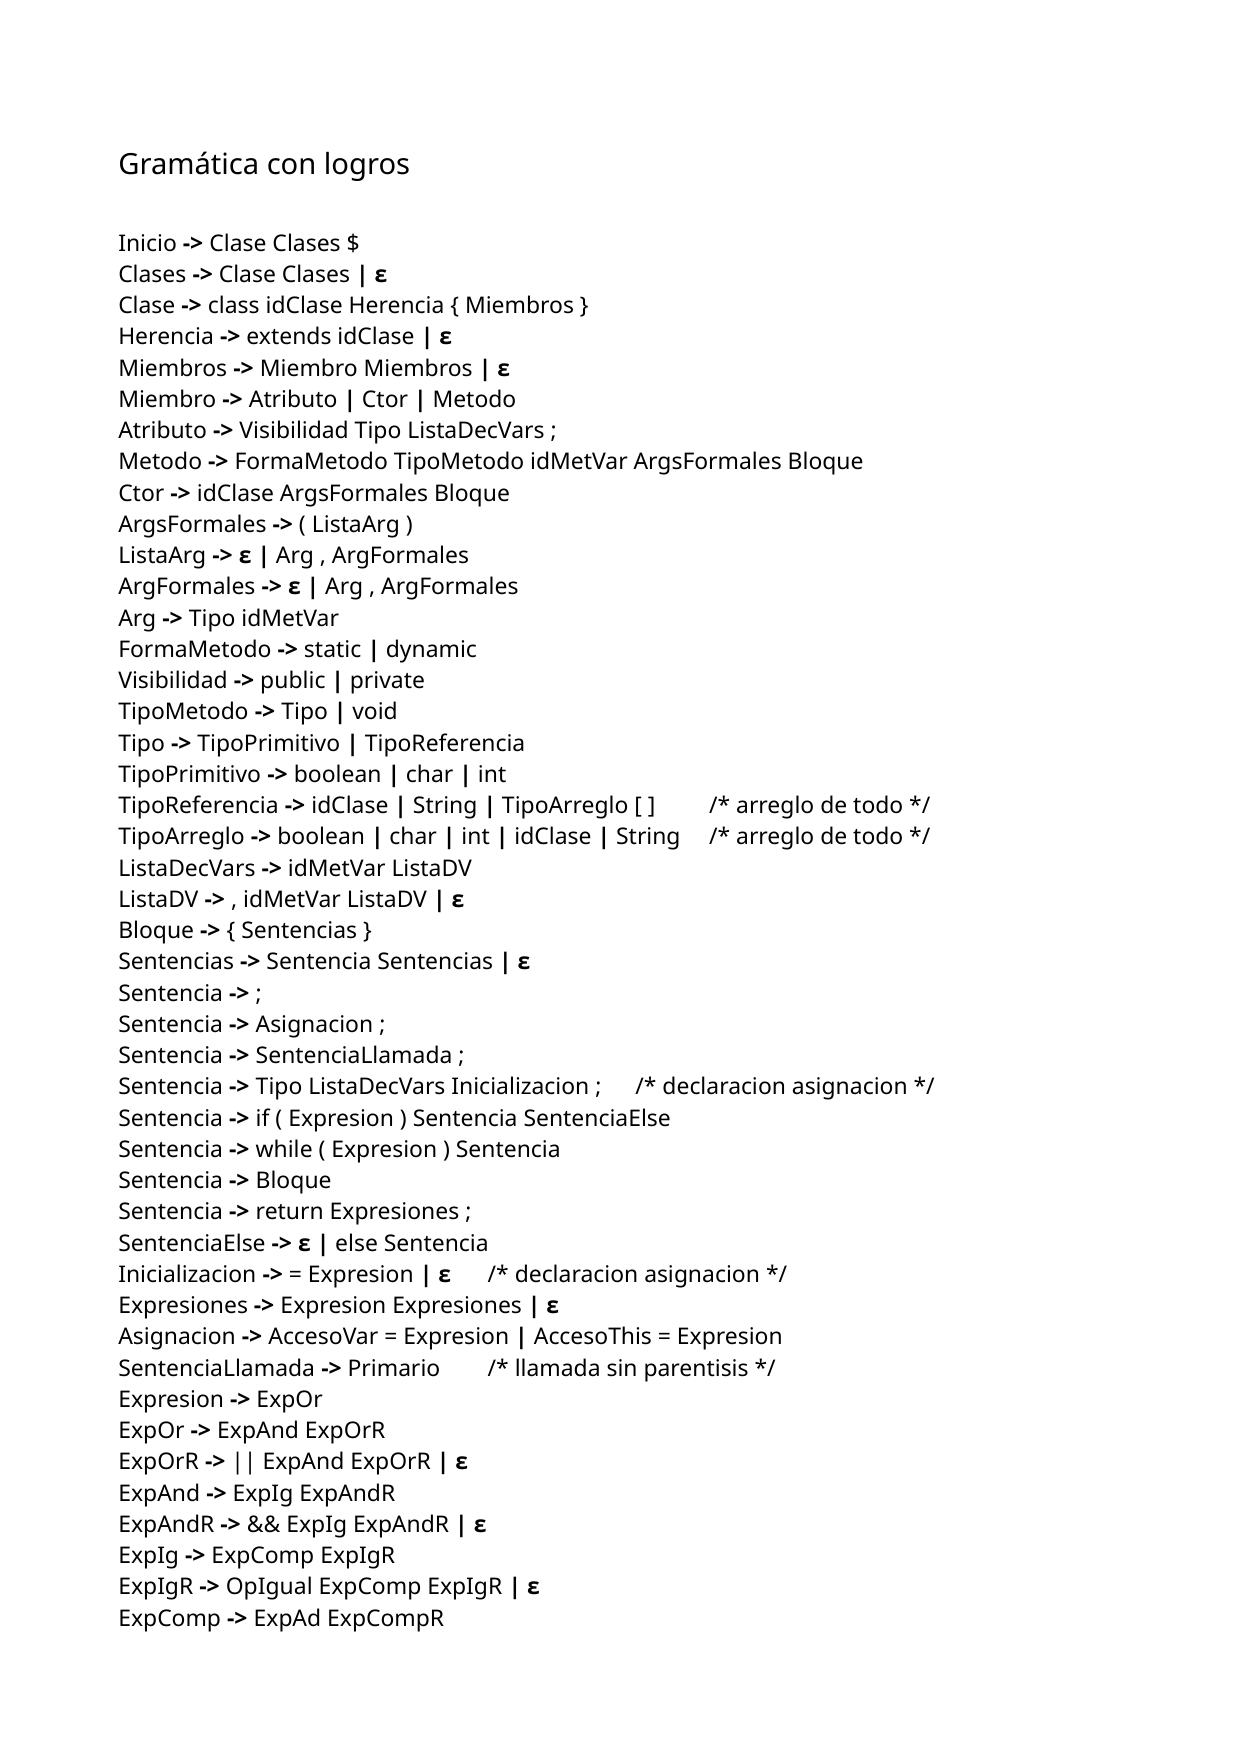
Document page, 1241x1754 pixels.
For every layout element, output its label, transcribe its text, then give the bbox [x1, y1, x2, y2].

text Sentencia -> Tipo ListaDecVars Inicializacion ; /* declaracion asignacion */ [118, 1070, 1122, 1102]
text Sentencias -> Sentencia Sentencias | ε [118, 945, 1122, 977]
text Sentencia -> if ( Expresion ) Sentencia SentenciaElse [118, 1102, 1122, 1133]
text Sentencia -> ; [118, 977, 1122, 1008]
text Sentencia -> SentenciaLlamada ; [118, 1039, 1122, 1070]
text Clases -> Clase Clases | ε [118, 258, 1122, 289]
text Visibilidad -> public | private [118, 664, 1122, 695]
text ExpIg -> ExpComp ExpIgR [118, 1539, 1122, 1570]
text TipoArreglo -> boolean | char | int | idClase | String /* arreglo de todo */ [118, 820, 1122, 852]
text Sentencia -> return Expresiones ; [118, 1195, 1122, 1227]
text Clase -> class idClase Herencia { Miembros } [118, 289, 1122, 320]
text ExpAnd -> ExpIg ExpAndR [118, 1477, 1122, 1508]
text ListaDecVars -> idMetVar ListaDV [118, 852, 1122, 883]
text Bloque -> { Sentencias } [118, 914, 1122, 945]
subtitle Gramática con logros [118, 143, 1122, 183]
text Inicializacion -> = Expresion | ε /* declaracion asignacion */ [118, 1258, 1122, 1289]
text FormaMetodo -> static | dynamic [118, 633, 1122, 664]
text ExpComp -> ExpAd ExpCompR [118, 1602, 1122, 1633]
text Metodo -> FormaMetodo TipoMetodo idMetVar ArgsFormales Bloque [118, 445, 1122, 477]
text Tipo -> TipoPrimitivo | TipoReferencia [118, 727, 1122, 758]
text Expresion -> ExpOr [118, 1383, 1122, 1414]
text ListaArg -> ε | Arg , ArgFormales [118, 539, 1122, 570]
text Arg -> Tipo idMetVar [118, 602, 1122, 633]
text ArgsFormales -> ( ListaArg ) [118, 508, 1122, 539]
text SentenciaElse -> ε | else Sentencia [118, 1227, 1122, 1258]
text Expresiones -> Expresion Expresiones | ε [118, 1289, 1122, 1320]
text SentenciaLlamada -> Primario /* llamada sin parentisis */ [118, 1352, 1122, 1383]
text ExpAndR -> && ExpIg ExpAndR | ε [118, 1508, 1122, 1539]
text Sentencia -> Asignacion ; [118, 1008, 1122, 1039]
text Miembros -> Miembro Miembros | ε [118, 352, 1122, 383]
text ExpOrR -> || ExpAnd ExpOrR | ε [118, 1445, 1122, 1477]
text ArgFormales -> ε | Arg , ArgFormales [118, 570, 1122, 602]
text Asignacion -> AccesoVar = Expresion | AccesoThis = Expresion [118, 1320, 1122, 1352]
text Miembro -> Atributo | Ctor | Metodo [118, 383, 1122, 414]
text Sentencia -> Bloque [118, 1164, 1122, 1195]
text Herencia -> extends idClase | ε [118, 320, 1122, 352]
text Ctor -> idClase ArgsFormales Bloque [118, 477, 1122, 508]
text ListaDV -> , idMetVar ListaDV | ε [118, 883, 1122, 914]
text Atributo -> Visibilidad Tipo ListaDecVars ; [118, 414, 1122, 445]
text ExpOr -> ExpAnd ExpOrR [118, 1414, 1122, 1445]
text TipoReferencia -> idClase | String | TipoArreglo [ ] /* arreglo de todo */ [118, 789, 1122, 820]
text Inicio -> Clase Clases $ [118, 227, 1122, 258]
text ExpIgR -> OpIgual ExpComp ExpIgR | ε [118, 1570, 1122, 1602]
text Sentencia -> while ( Expresion ) Sentencia [118, 1133, 1122, 1164]
text TipoPrimitivo -> boolean | char | int [118, 758, 1122, 789]
text TipoMetodo -> Tipo | void [118, 695, 1122, 727]
